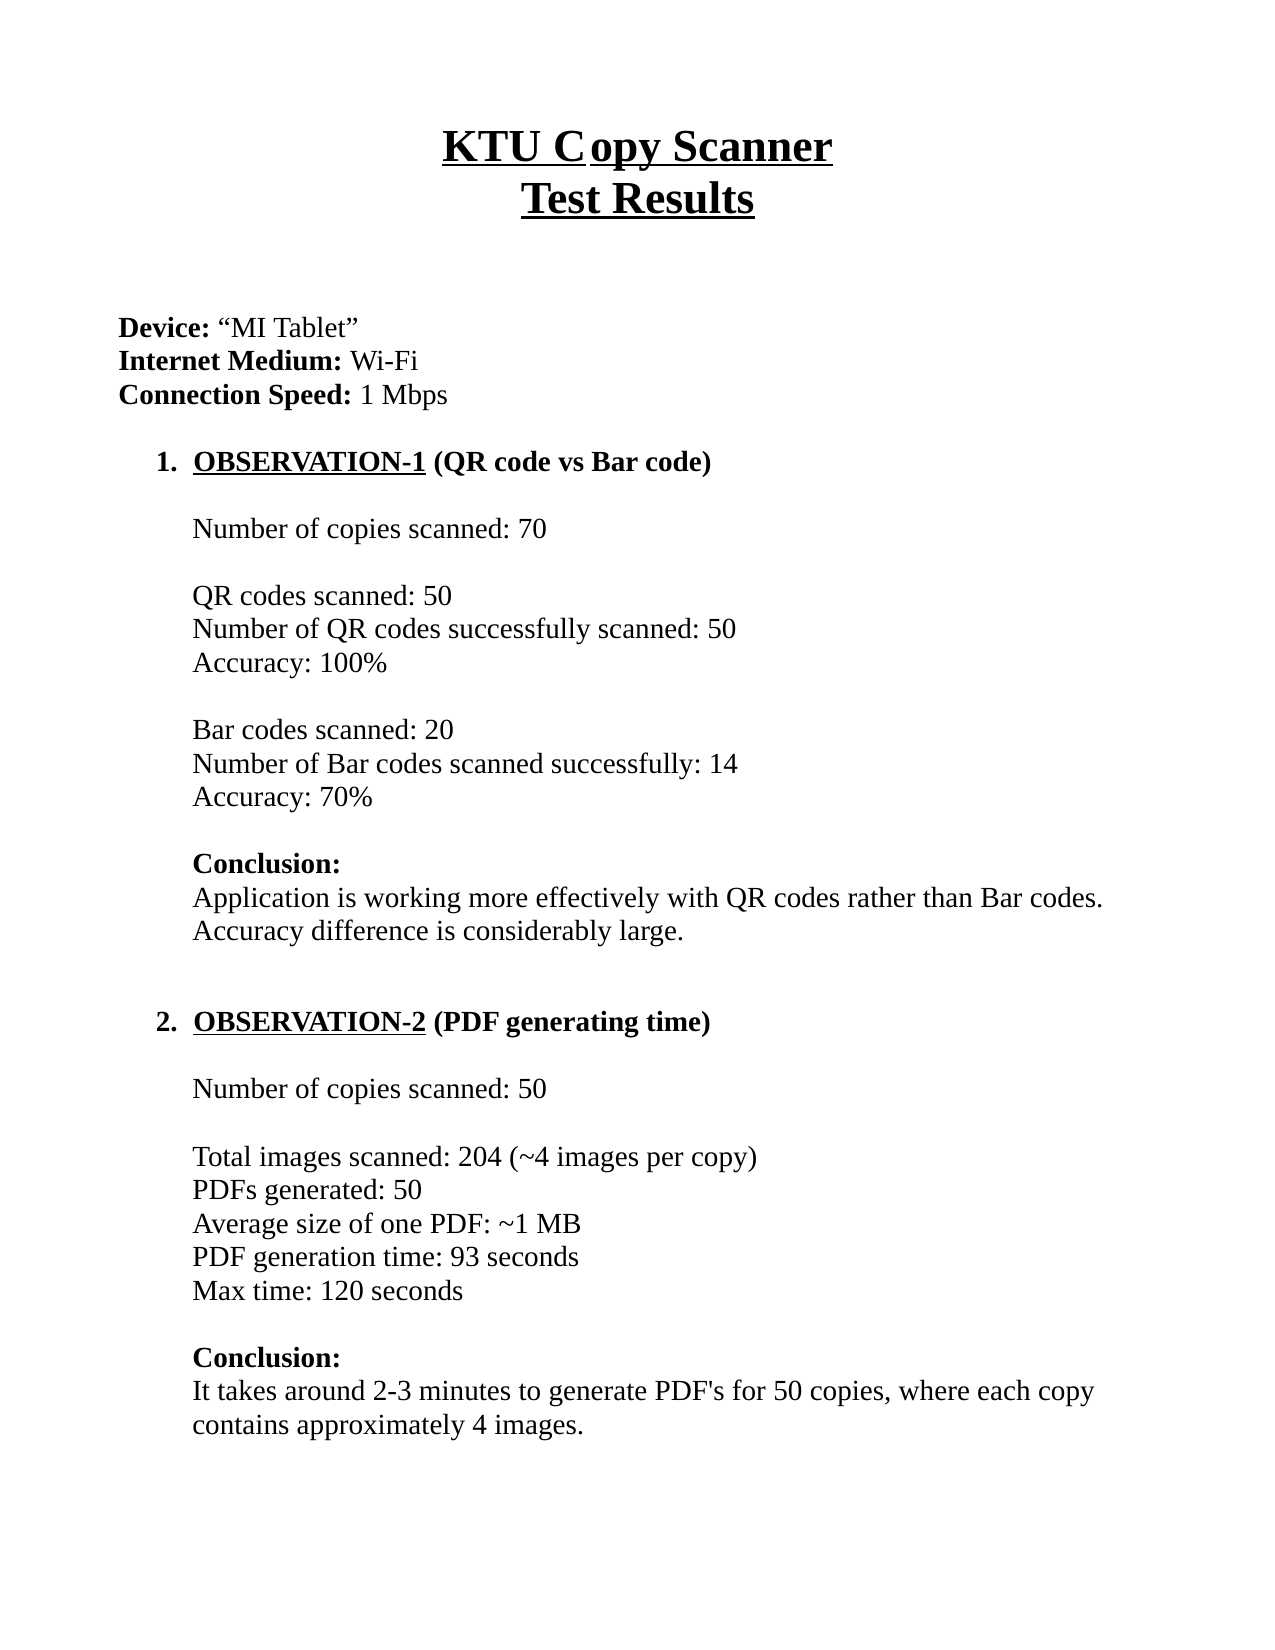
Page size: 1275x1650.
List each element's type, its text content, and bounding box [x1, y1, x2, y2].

text QR codes scanned: 50 [192, 578, 1157, 612]
text It takes around 2-3 minutes to generate PDF's for 50 copies, where each copy contains approximately 4 images. [192, 1373, 1157, 1441]
text Accuracy: 100% [192, 645, 1157, 679]
list OBSERVATION-2 (PDF generating time) [156, 1004, 1157, 1038]
text Number of QR codes successfully scanned: 50 [192, 612, 1157, 645]
text Application is working more effectively with QR codes rather than Bar codes. Accuracy difference is considerably large. [192, 880, 1157, 947]
text Conclusion: [192, 1340, 1157, 1373]
text Conclusion: [192, 846, 1157, 880]
list OBSERVATION-1 (QR code vs Bar code) [156, 444, 1157, 477]
text Number of Bar codes scanned successfully: 14 [192, 746, 1157, 779]
text Number of copies scanned: 50 [192, 1072, 1157, 1105]
text Device: “MI Tablet” [118, 310, 1157, 343]
text Total images scanned: 204 (~4 images per copy) [192, 1139, 1157, 1172]
text Accuracy: 70% [192, 779, 1157, 813]
text KTU C opy Scanner [118, 118, 1157, 171]
text Max time: 120 seconds [192, 1273, 1157, 1306]
text Connection Speed: 1 Mbps [118, 377, 1157, 410]
text Average size of one PDF: ~1 MB [192, 1206, 1157, 1239]
text Bar codes scanned: 20 [192, 712, 1157, 746]
text PDF generation time: 93 seconds [192, 1239, 1157, 1273]
text Internet Medium: Wi-Fi [118, 343, 1157, 377]
text Test Results [118, 171, 1157, 223]
text Number of copies scanned: 70 [192, 511, 1157, 544]
text PDFs generated: 50 [192, 1172, 1157, 1206]
